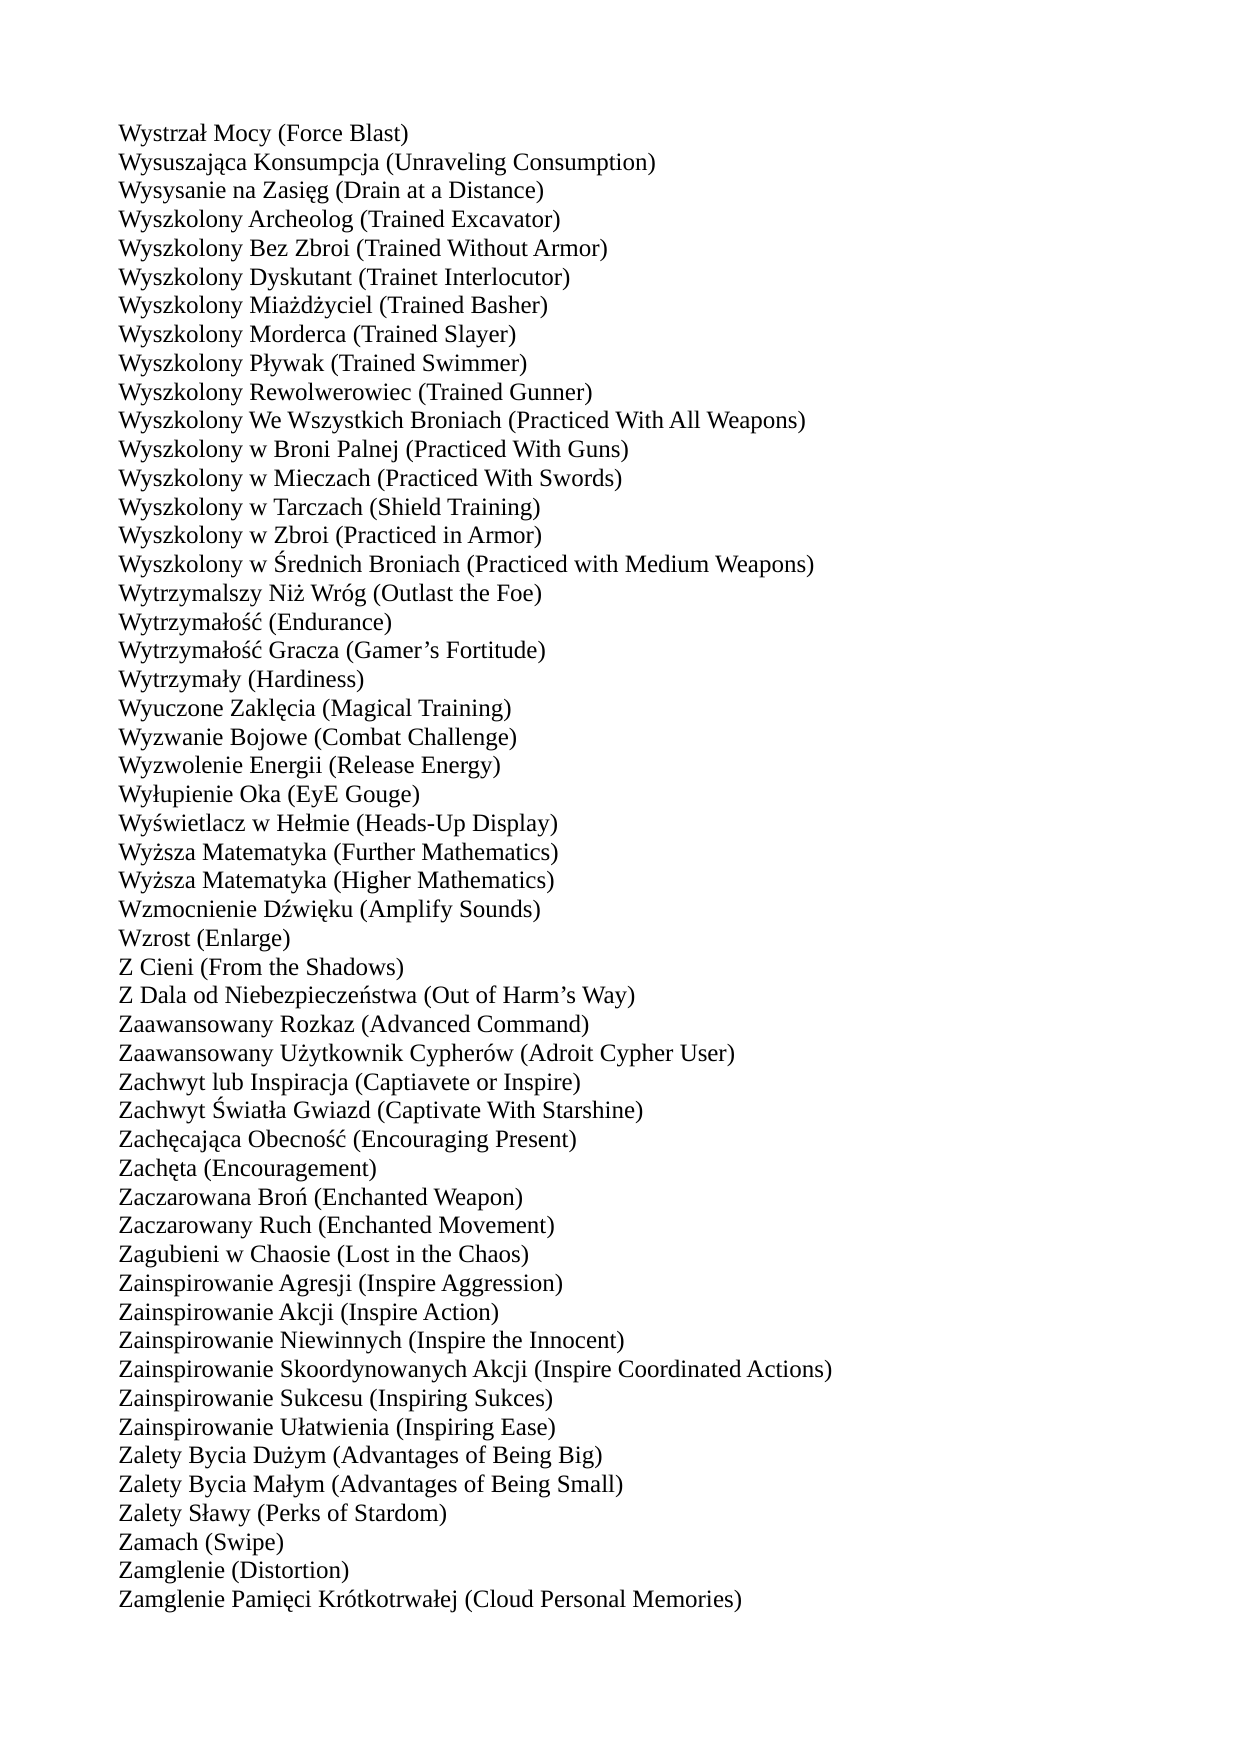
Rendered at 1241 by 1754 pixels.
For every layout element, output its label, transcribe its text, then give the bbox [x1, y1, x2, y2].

text Wzrost (Enlarge) [118, 923, 1122, 952]
text Z Cieni (From the Shadows) [118, 952, 1122, 981]
text Wyszkolony Dyskutant (Trainet Interlocutor) [118, 262, 1122, 291]
text Zachwyt Światła Gwiazd (Captivate With Starshine) [118, 1096, 1122, 1124]
text Wyszkolony w Tarczach (Shield Training) [118, 492, 1122, 521]
text Zainspirowanie Ułatwienia (Inspiring Ease) [118, 1412, 1122, 1441]
text Wyzwanie Bojowe (Combat Challenge) [118, 722, 1122, 751]
text Zainspirowanie Niewinnych (Inspire the Innocent) [118, 1326, 1122, 1354]
text Wytrzymalszy Niż Wróg (Outlast the Foe) [118, 578, 1122, 607]
text Wyszkolony w Zbroi (Practiced in Armor) [118, 521, 1122, 549]
text Wyszkolony Rewolwerowiec (Trained Gunner) [118, 377, 1122, 406]
text Zagubieni w Chaosie (Lost in the Chaos) [118, 1239, 1122, 1268]
text Wzmocnienie Dźwięku (Amplify Sounds) [118, 894, 1122, 923]
text Wytrzymałość Gracza (Gamer’s Fortitude) [118, 636, 1122, 664]
text Wyszkolony w Mieczach (Practiced With Swords) [118, 463, 1122, 492]
text Wytrzymałość (Endurance) [118, 607, 1122, 636]
text Zalety Sławy (Perks of Stardom) [118, 1498, 1122, 1527]
text Zamglenie Pamięci Krótkotrwałej (Cloud Personal Memories) [118, 1584, 1122, 1613]
text Zaawansowany Użytkownik Cypherów (Adroit Cypher User) [118, 1038, 1122, 1067]
text Wystrzał Mocy (Force Blast) [118, 118, 1122, 147]
text Zachęcająca Obecność (Encouraging Present) [118, 1124, 1122, 1153]
text Zaczarowany Ruch (Enchanted Movement) [118, 1211, 1122, 1239]
text Wytrzymały (Hardiness) [118, 664, 1122, 693]
text Zainspirowanie Agresji (Inspire Aggression) [118, 1268, 1122, 1297]
text Zamach (Swipe) [118, 1527, 1122, 1556]
text Wyszkolony Miażdżyciel (Trained Basher) [118, 291, 1122, 319]
text Wyzwolenie Energii (Release Energy) [118, 751, 1122, 779]
text Wyszkolony Archeolog (Trained Excavator) [118, 204, 1122, 233]
text Wyszkolony w Broni Palnej (Practiced With Guns) [118, 434, 1122, 463]
text Zaawansowany Rozkaz (Advanced Command) [118, 1009, 1122, 1038]
text Wyuczone Zaklęcia (Magical Training) [118, 693, 1122, 722]
text Wysuszająca Konsumpcja (Unraveling Consumption) [118, 147, 1122, 176]
text Zainspirowanie Sukcesu (Inspiring Sukces) [118, 1383, 1122, 1412]
text Z Dala od Niebezpieczeństwa (Out of Harm’s Way) [118, 981, 1122, 1009]
text Zaczarowana Broń (Enchanted Weapon) [118, 1182, 1122, 1211]
text Wyszkolony w Średnich Broniach (Practiced with Medium Weapons) [118, 549, 1122, 578]
text Wyszkolony Morderca (Trained Slayer) [118, 319, 1122, 348]
text Zainspirowanie Skoordynowanych Akcji (Inspire Coordinated Actions) [118, 1354, 1122, 1383]
text Zalety Bycia Małym (Advantages of Being Small) [118, 1469, 1122, 1498]
text Zalety Bycia Dużym (Advantages of Being Big) [118, 1441, 1122, 1469]
text Wysysanie na Zasięg (Drain at a Distance) [118, 176, 1122, 204]
text Zainspirowanie Akcji (Inspire Action) [118, 1297, 1122, 1326]
text Wyłupienie Oka (EyE Gouge) [118, 779, 1122, 808]
text Wyszkolony We Wszystkich Broniach (Practiced With All Weapons) [118, 406, 1122, 434]
text Wyższa Matematyka (Higher Mathematics) [118, 866, 1122, 894]
text Wyższa Matematyka (Further Mathematics) [118, 837, 1122, 866]
text Zamglenie (Distortion) [118, 1556, 1122, 1584]
text Wyświetlacz w Hełmie (Heads-Up Display) [118, 808, 1122, 837]
text Zachęta (Encouragement) [118, 1153, 1122, 1182]
text Wyszkolony Bez Zbroi (Trained Without Armor) [118, 233, 1122, 262]
text Wyszkolony Pływak (Trained Swimmer) [118, 348, 1122, 377]
text Zachwyt lub Inspiracja (Captiavete or Inspire) [118, 1067, 1122, 1096]
